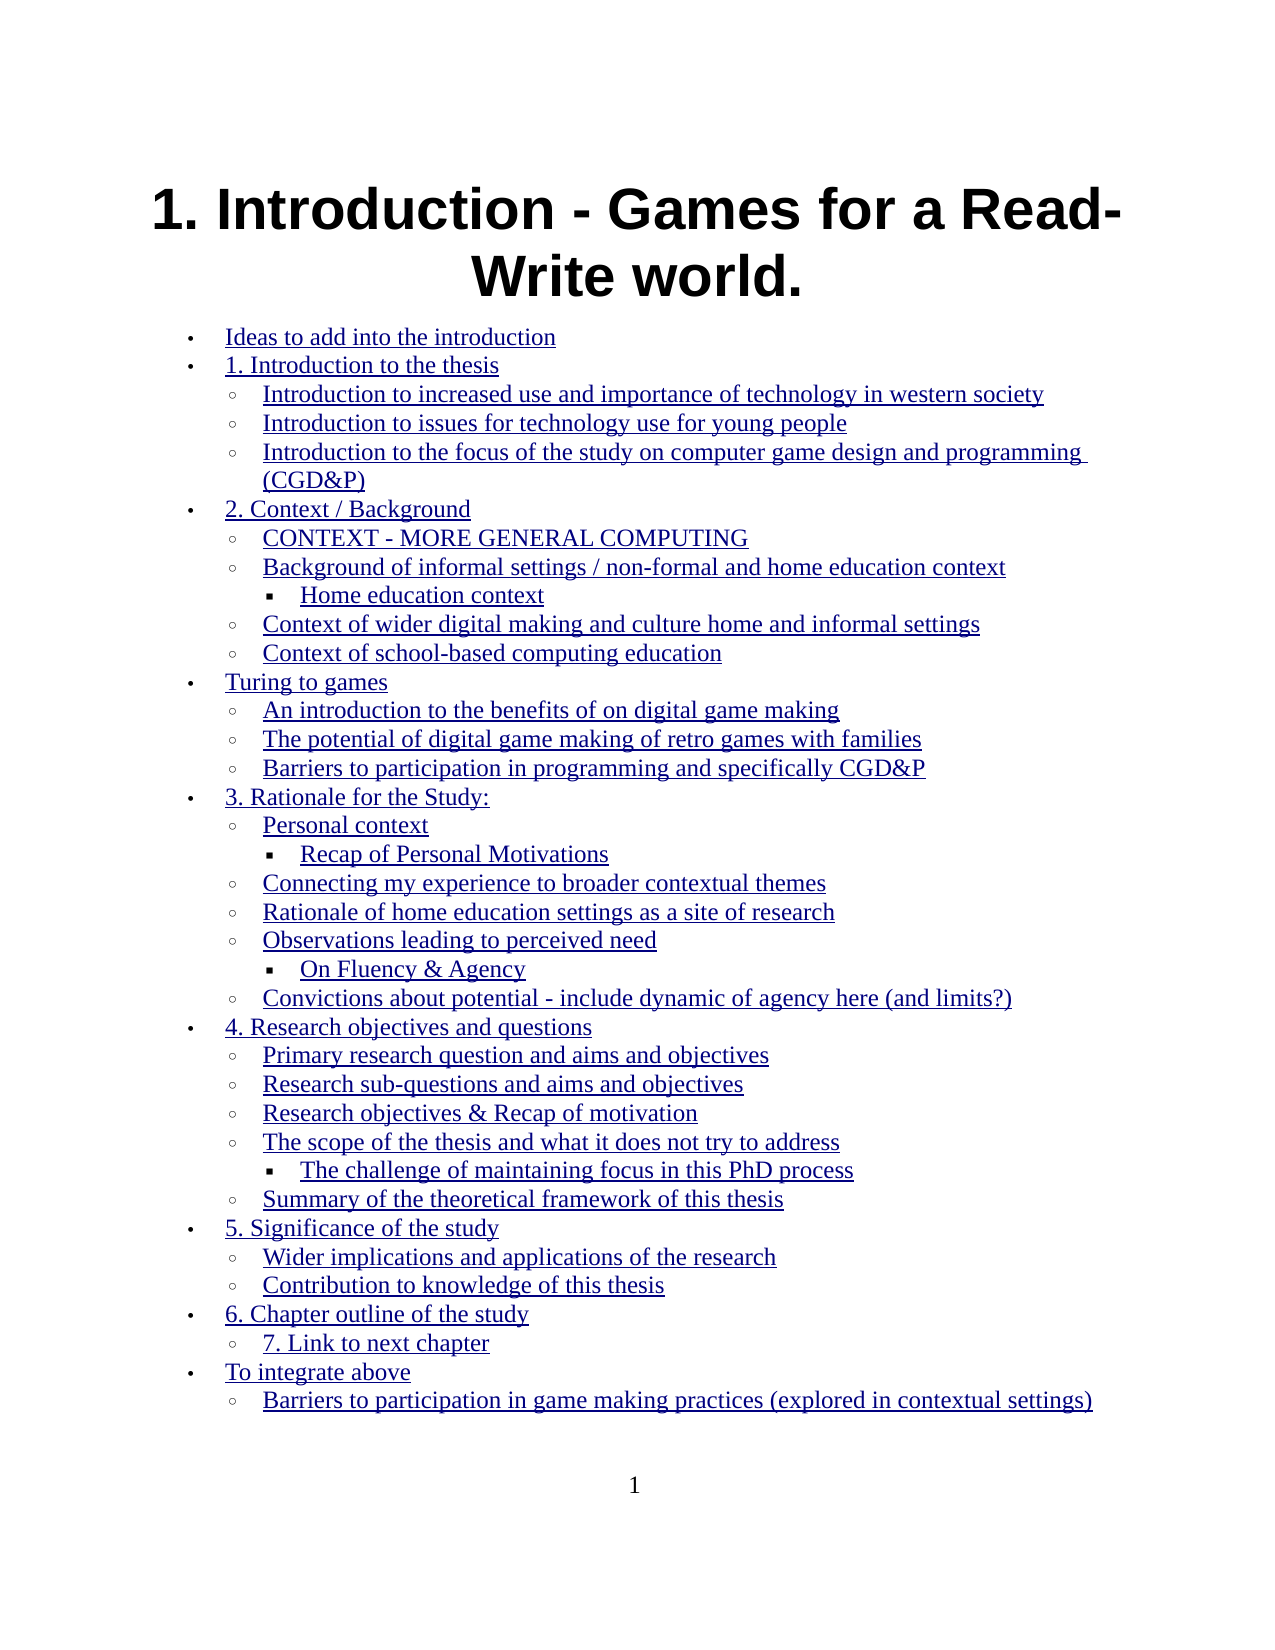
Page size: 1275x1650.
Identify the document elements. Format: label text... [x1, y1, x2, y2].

list Primary research question and aims and objectives [225, 1040, 1125, 1069]
list The scope of the thesis and what it does not try to address [225, 1127, 1125, 1155]
list CONTEXT - MORE GENERAL COMPUTING [225, 523, 1125, 552]
list Home education context [262, 580, 1125, 609]
list To integrate above [187, 1357, 1125, 1385]
list Recap of Personal Motivations [262, 839, 1125, 868]
list The challenge of maintaining focus in this PhD process [262, 1155, 1125, 1184]
list An introduction to the benefits of on digital game making [225, 695, 1125, 724]
list Research sub-questions and aims and objectives [225, 1069, 1125, 1098]
list Wider implications and applications of the research [225, 1242, 1125, 1270]
list Rationale of home education settings as a site of research [225, 897, 1125, 925]
title 1. Introduction - Games for a Read-Write world. [150, 175, 1125, 309]
list Context of wider digital making and culture home and informal settings [225, 609, 1125, 638]
list Ideas to add into the introduction [187, 322, 1125, 350]
list 1. Introduction to the thesis [187, 350, 1125, 379]
list Barriers to participation in programming and specifically CGD&P [225, 753, 1125, 782]
list Personal context [225, 810, 1125, 839]
list Background of informal settings / non-formal and home education context [225, 552, 1125, 580]
list Connecting my experience to broader contextual themes [225, 868, 1125, 897]
list 5. Significance of the study [187, 1213, 1125, 1242]
list Introduction to increased use and importance of technology in western society [225, 379, 1125, 408]
list On Fluency & Agency [262, 954, 1125, 983]
list 2. Context / Background [187, 494, 1125, 523]
list 6. Chapter outline of the study [187, 1299, 1125, 1328]
list Context of school-based computing education [225, 638, 1125, 667]
list Convictions about potential - include dynamic of agency here (and limits?) [225, 983, 1125, 1012]
list Barriers to participation in game making practices (explored in contextual settings) [225, 1385, 1125, 1414]
list Contribution to knowledge of this thesis [225, 1270, 1125, 1299]
list Summary of the theoretical framework of this thesis [225, 1184, 1125, 1213]
list Turing to games [187, 667, 1125, 695]
list The potential of digital game making of retro games with families [225, 724, 1125, 753]
list 3. Rationale for the Study: [187, 782, 1125, 810]
list Research objectives & Recap of motivation [225, 1098, 1125, 1127]
list Introduction to issues for technology use for young people [225, 408, 1125, 437]
list 7. Link to next chapter [225, 1328, 1125, 1357]
list Observations leading to perceived need [225, 925, 1125, 954]
list Introduction to the focus of the study on computer game design and programming (CGD&P) [225, 437, 1125, 494]
list 4. Research objectives and questions [187, 1012, 1125, 1040]
